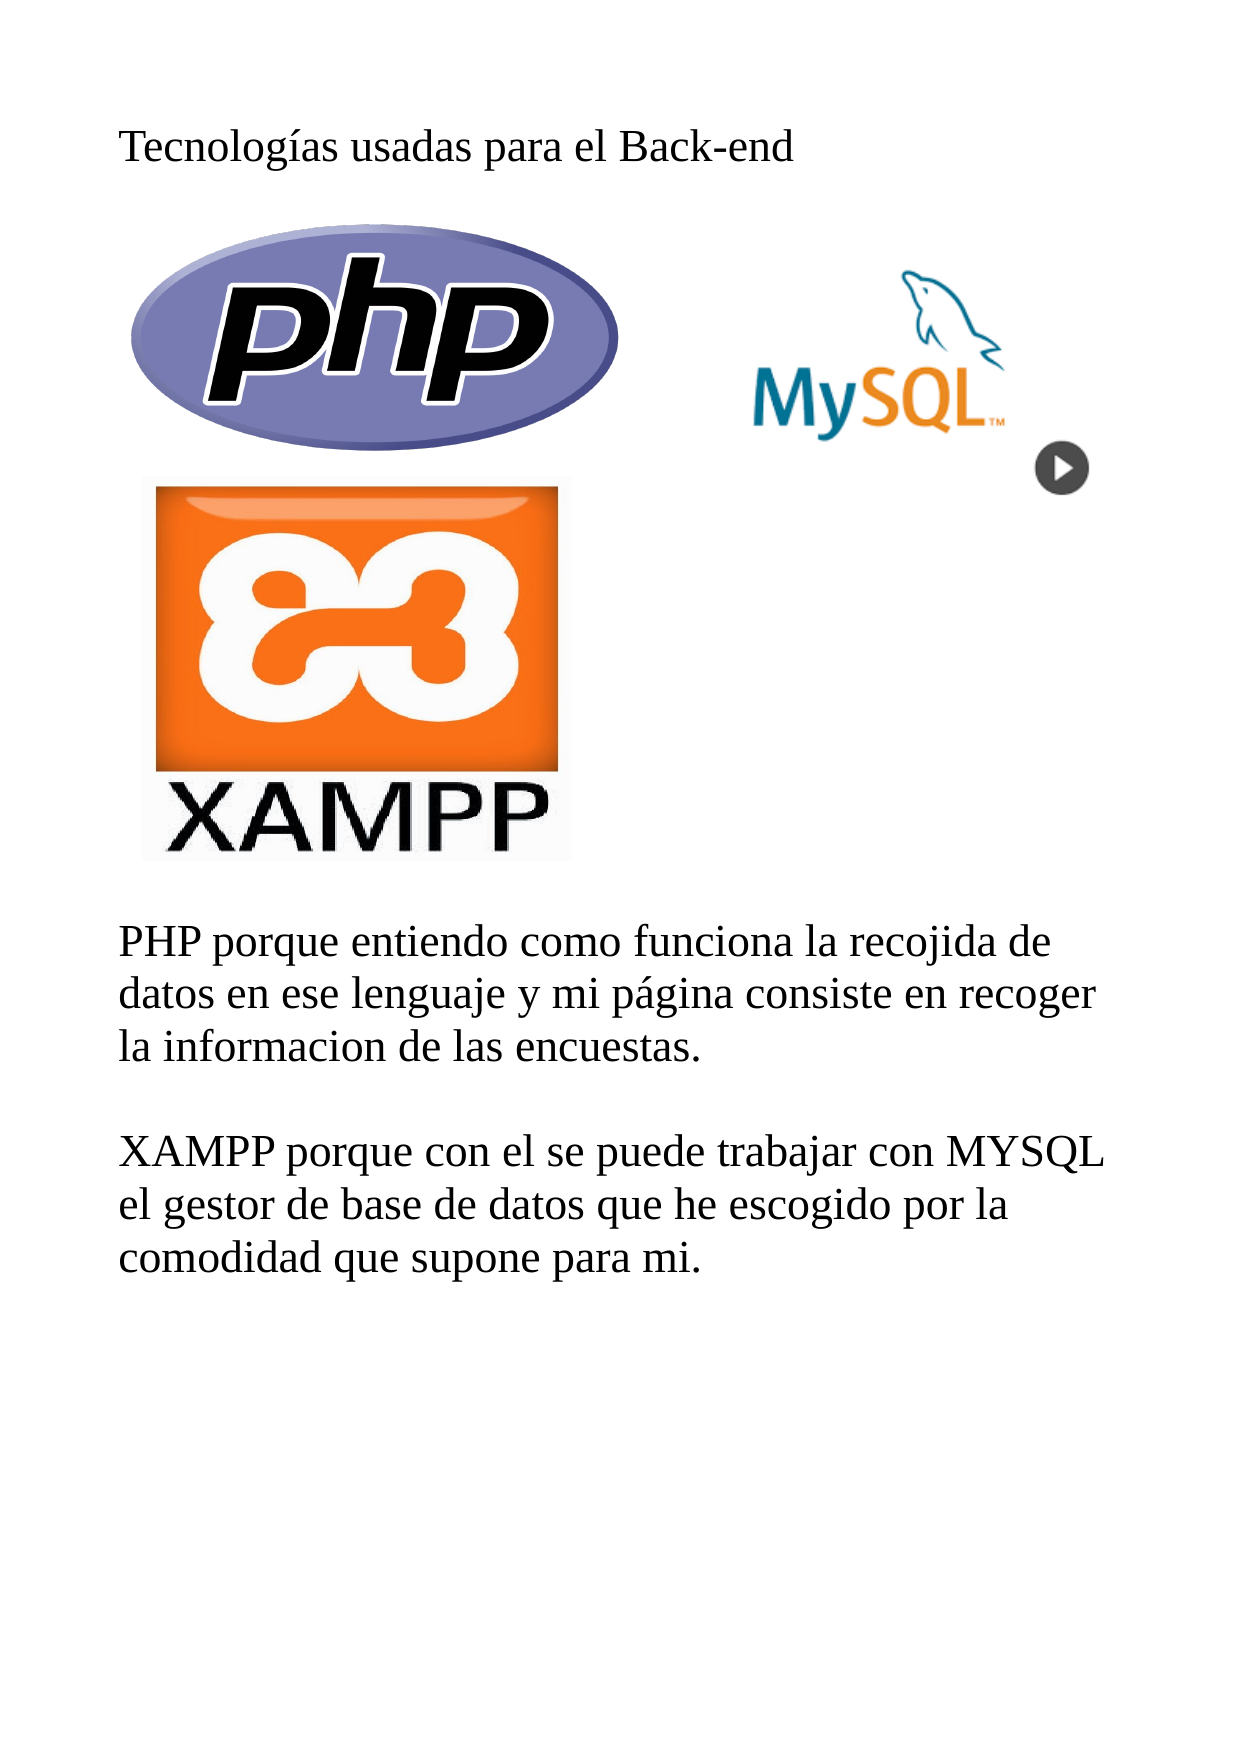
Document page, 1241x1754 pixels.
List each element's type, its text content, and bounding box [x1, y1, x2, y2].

text XAMPP porque con el se puede trabajar con MYSQL el gestor de base de datos que he escogido por la comodidad que supone para mi. [118, 1124, 1122, 1282]
picture [665, 217, 1097, 503]
picture [142, 476, 572, 861]
picture [124, 218, 625, 457]
text Tecnologías usadas para el Back-end [118, 118, 1122, 171]
text PHP porque entiendo como funciona la recojida de datos en ese lenguaje y mi página consiste en recoger la informacion de las encuestas. [118, 913, 1122, 1071]
